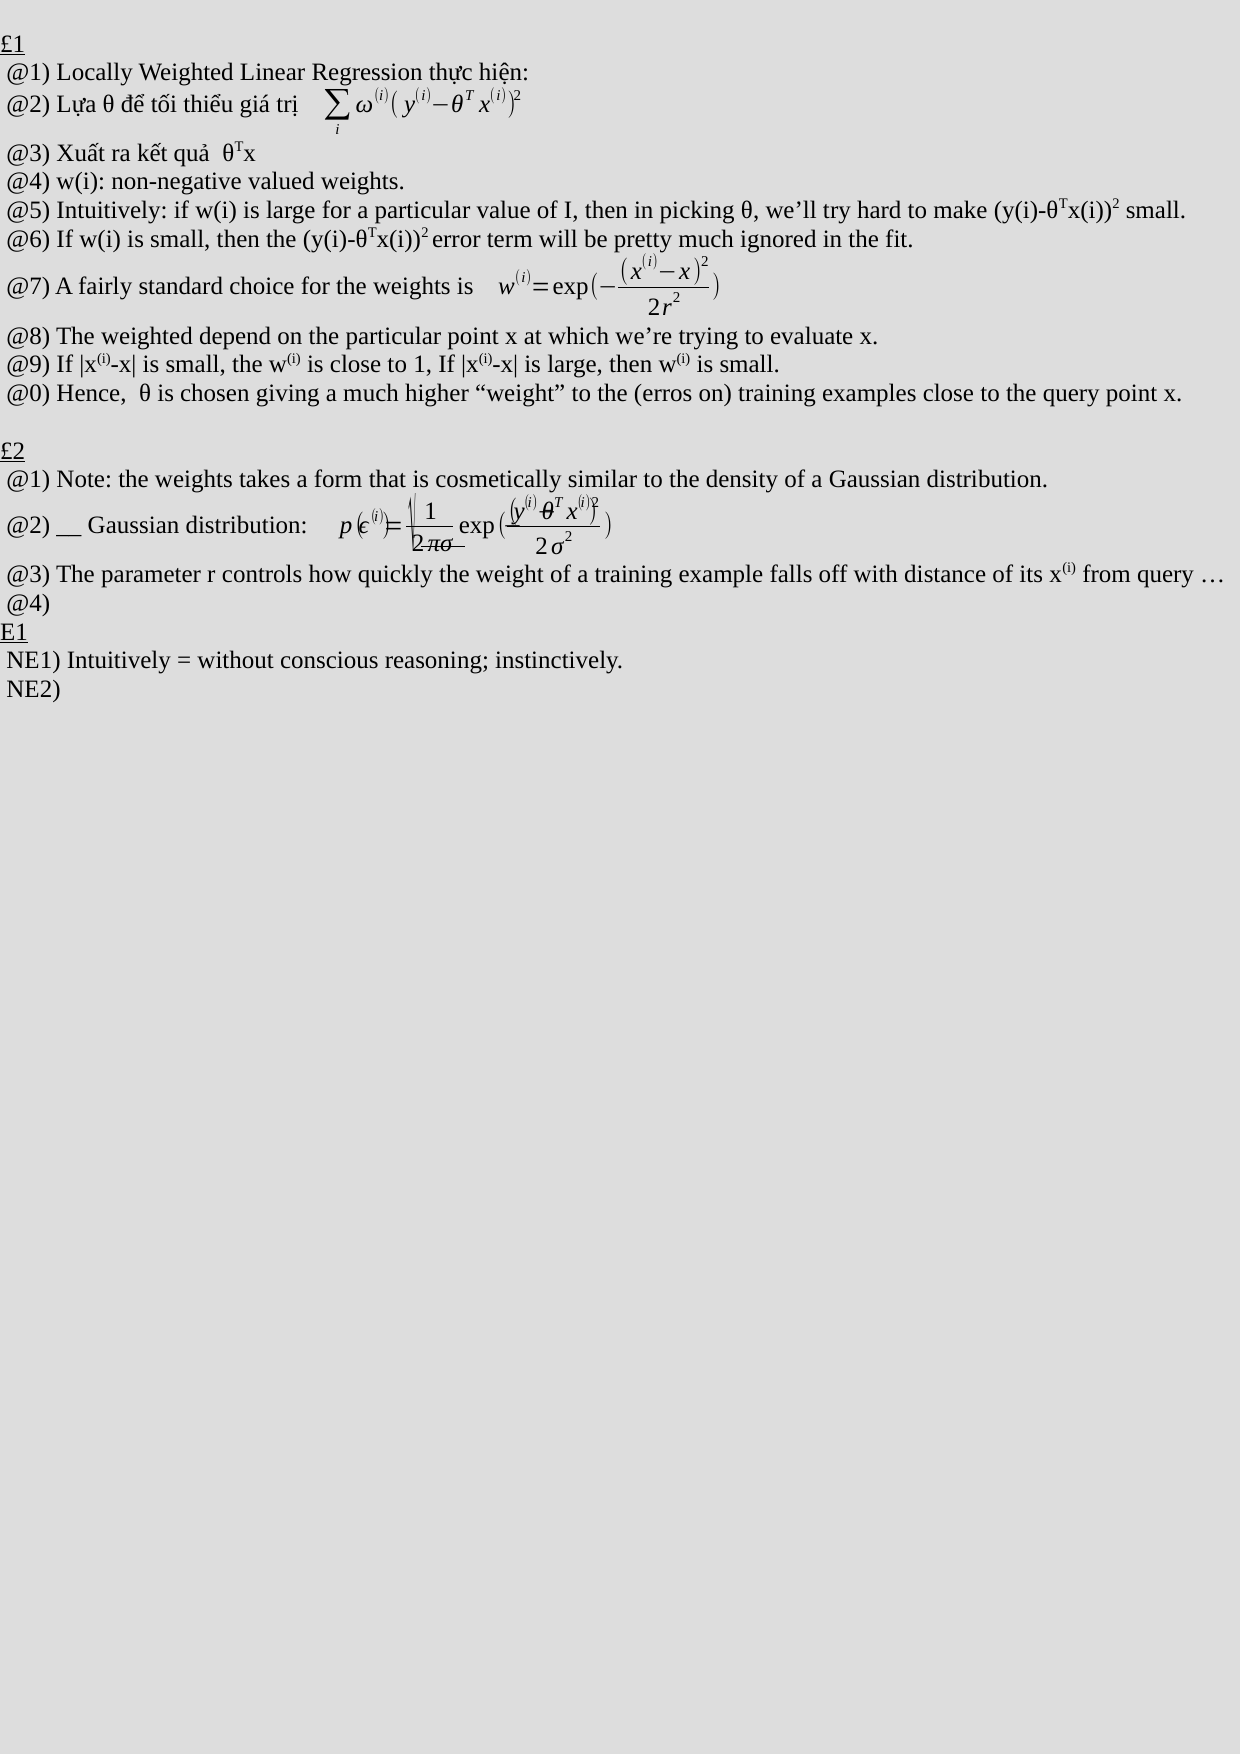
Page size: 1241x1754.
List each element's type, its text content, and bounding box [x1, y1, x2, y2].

text E1 [0, 617, 1240, 646]
text @4) w(i): non-negative valued weights. [0, 166, 1240, 195]
text @6) If w(i) is small, then the (y(i)-θTx(i))2 error term will be pretty much ignored in the fit. [0, 224, 1240, 253]
text @2) Lựa θ để tối thiểu giá trị [0, 86, 1240, 138]
text @5) Intuitively: if w(i) is large for a particular value of I, then in picking θ, we’ll try hard to make (y(i)-θTx(i))2 small. [0, 195, 1240, 224]
text @1) Note: the weights takes a form that is cosmetically similar to the density of a Gaussian distribution. [0, 464, 1240, 493]
text @3) Xuất ra kết quả θTx [0, 138, 1240, 166]
text £1 [0, 29, 1240, 57]
text NE1) Intuitively = without conscious reasoning; instinctively. [0, 646, 1240, 674]
text @2) __ Gaussian distribution: [0, 493, 1240, 559]
text NE2) [0, 674, 1240, 703]
text @3) The parameter r controls how quickly the weight of a training example falls off with distance of its x(i) from query … [0, 559, 1240, 588]
text @1) Locally Weighted Linear Regression thực hiện: [0, 57, 1240, 86]
text @0) Hence, θ is chosen giving a much higher “weight” to the (erros on) training examples close to the query point x. [0, 378, 1240, 407]
text @8) The weighted depend on the particular point x at which we’re trying to evaluate x. [0, 321, 1240, 349]
text @4) [0, 588, 1240, 617]
text £2 [0, 436, 1240, 464]
text @9) If |x(i)-x| is small, the w(i) is close to 1, If |x(i)-x| is large, then w(i) is small. [0, 349, 1240, 378]
text @7) A fairly standard choice for the weights is [0, 253, 1240, 321]
